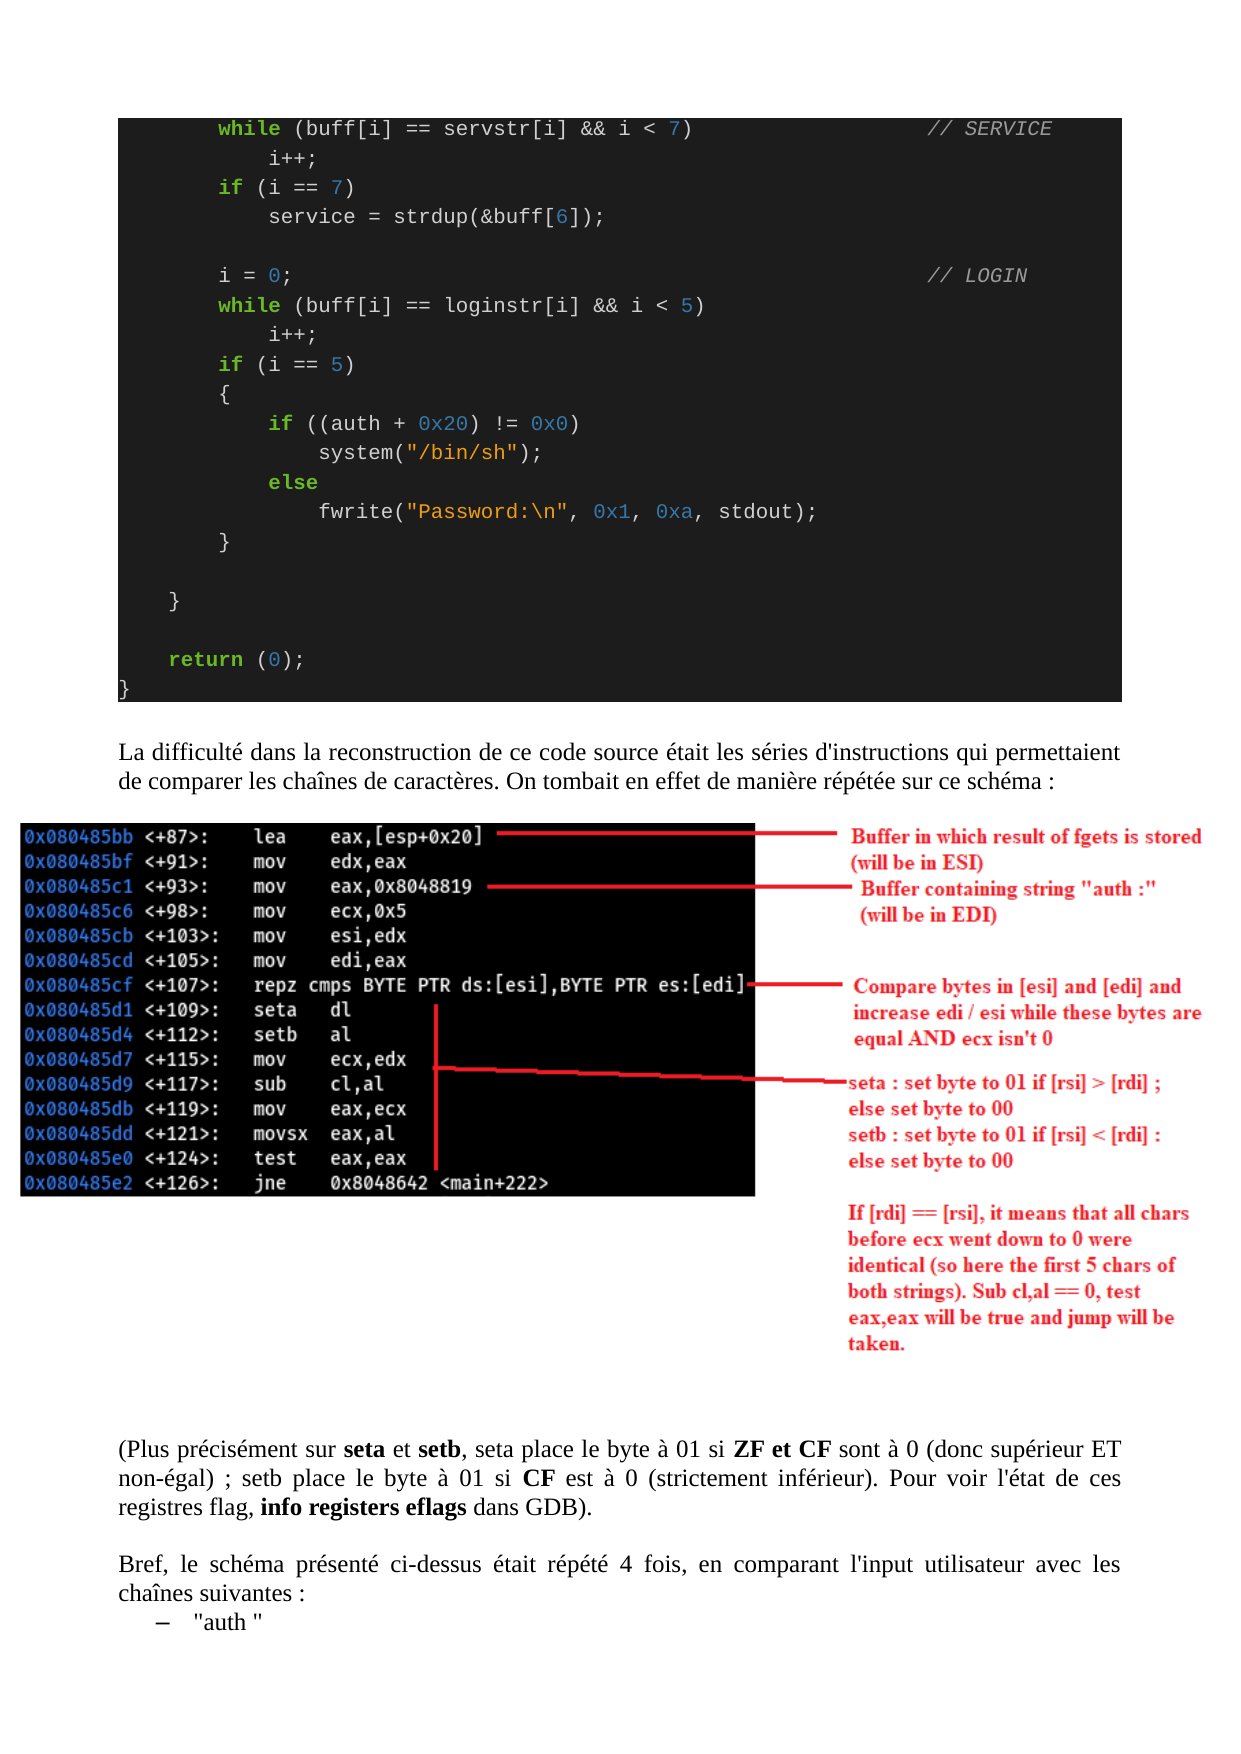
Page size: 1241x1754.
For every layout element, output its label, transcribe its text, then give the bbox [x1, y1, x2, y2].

text if (i == 7) [118, 177, 1122, 201]
text else [118, 472, 1122, 496]
text } [118, 531, 1122, 554]
text { [118, 383, 1122, 407]
text } [118, 590, 1122, 613]
text i++; [118, 148, 1122, 171]
text fwrite("Password:\n", 0x1, 0xa, stdout); [118, 501, 1122, 525]
text i = 0; // LOGIN [118, 266, 1122, 289]
text (Plus précisément sur seta et setb, seta place le byte à 01 si ZF et CF sont à 0 (donc supérieur ET non-égal) ; setb place le byte à 01 si CF est à 0 (strictement inférieur). Pour voir l'état de ces registres flag, info registers eflags dans GDB). [118, 1435, 1122, 1521]
text while (buff[i] == loginstr[i] && i < 5) [118, 295, 1122, 319]
text return (0); [118, 649, 1122, 672]
list "auth " [156, 1607, 1122, 1636]
text if ((auth + 0x20) != 0x0) [118, 413, 1122, 437]
text La difficulté dans la reconstruction de ce code source était les séries d'instructions qui permettaient de comparer les chaînes de caractères. On tombait en effet de manière répétée sur ce schéma : [118, 737, 1122, 795]
text i++; [118, 324, 1122, 348]
text system("/bin/sh"); [118, 442, 1122, 466]
text } [118, 678, 1122, 702]
text Bref, le schéma présenté ci-dessus était répété 4 fois, en comparant l'input utilisateur avec les chaînes suivantes : [118, 1549, 1122, 1607]
text if (i == 5) [118, 354, 1122, 378]
text while (buff[i] == servstr[i] && i < 7) // SERVICE [118, 118, 1122, 142]
text service = strdup(&buff[6]); [118, 207, 1122, 230]
